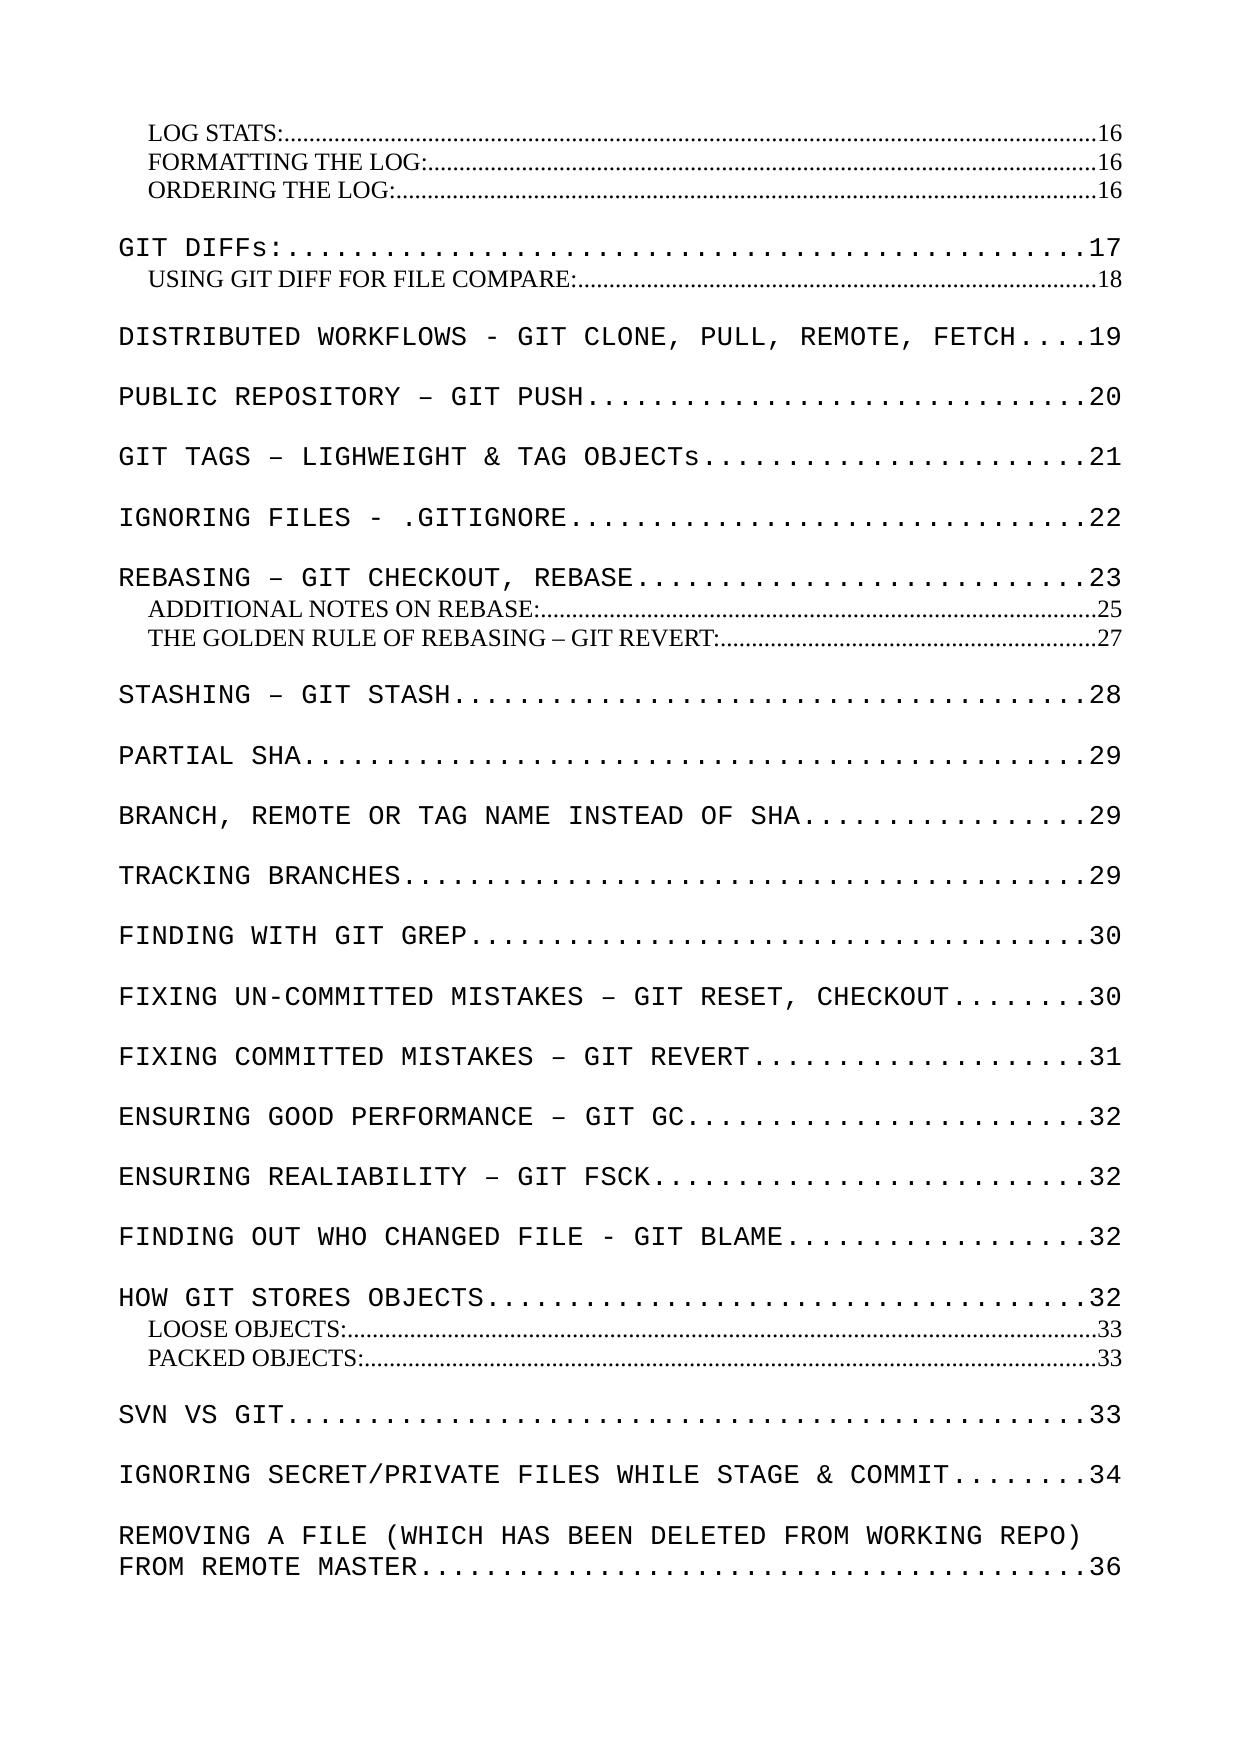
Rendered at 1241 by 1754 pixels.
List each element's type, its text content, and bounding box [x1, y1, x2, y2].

text ADDITIONAL NOTES ON REBASE: 25 [148, 594, 1122, 623]
text LOOSE OBJECTS: 33 [148, 1314, 1122, 1343]
text TRACKING BRANCHES 29 [118, 862, 1122, 893]
text GIT TAGS – LIGHWEIGHT & TAG OBJECTs 21 [118, 443, 1122, 474]
text FINDING WITH GIT GREP 30 [118, 922, 1122, 953]
text DISTRIBUTED WORKFLOWS - GIT CLONE, PULL, REMOTE, FETCH 19 [118, 323, 1122, 353]
text FIXING COMMITTED MISTAKES – GIT REVERT 31 [118, 1043, 1122, 1073]
text REBASING – GIT CHECKOUT, REBASE 23 [118, 564, 1122, 594]
text PACKED OBJECTS: 33 [148, 1343, 1122, 1372]
text USING GIT DIFF FOR FILE COMPARE: 18 [148, 264, 1122, 293]
text ORDERING THE LOG: 16 [148, 176, 1122, 204]
text STASHING – GIT STASH 28 [118, 681, 1122, 712]
text REMOVING A FILE (WHICH HAS BEEN DELETED FROM WORKING REPO) FROM REMOTE MASTER 36 [118, 1522, 1122, 1583]
text ENSURING GOOD PERFORMANCE – GIT GC 32 [118, 1103, 1122, 1133]
text SVN VS GIT 33 [118, 1401, 1122, 1432]
text HOW GIT STORES OBJECTS 32 [118, 1283, 1122, 1314]
text LOG STATS: 16 [148, 118, 1122, 147]
text FINDING OUT WHO CHANGED FILE - GIT BLAME 32 [118, 1223, 1122, 1254]
text FIXING UN-COMMITTED MISTAKES – GIT RESET, CHECKOUT 30 [118, 982, 1122, 1013]
text PUBLIC REPOSITORY – GIT PUSH 20 [118, 383, 1122, 414]
text IGNORING FILES - .GITIGNORE 22 [118, 503, 1122, 534]
text IGNORING SECRET/PRIVATE FILES WHILE STAGE & COMMIT 34 [118, 1461, 1122, 1492]
text ENSURING REALIABILITY – GIT FSCK 32 [118, 1163, 1122, 1194]
text BRANCH, REMOTE OR TAG NAME INSTEAD OF SHA 29 [118, 802, 1122, 832]
text FORMATTING THE LOG: 16 [148, 147, 1122, 176]
text PARTIAL SHA 29 [118, 742, 1122, 772]
text THE GOLDEN RULE OF REBASING – GIT REVERT: 27 [148, 623, 1122, 652]
text GIT DIFFs: 17 [118, 234, 1122, 264]
